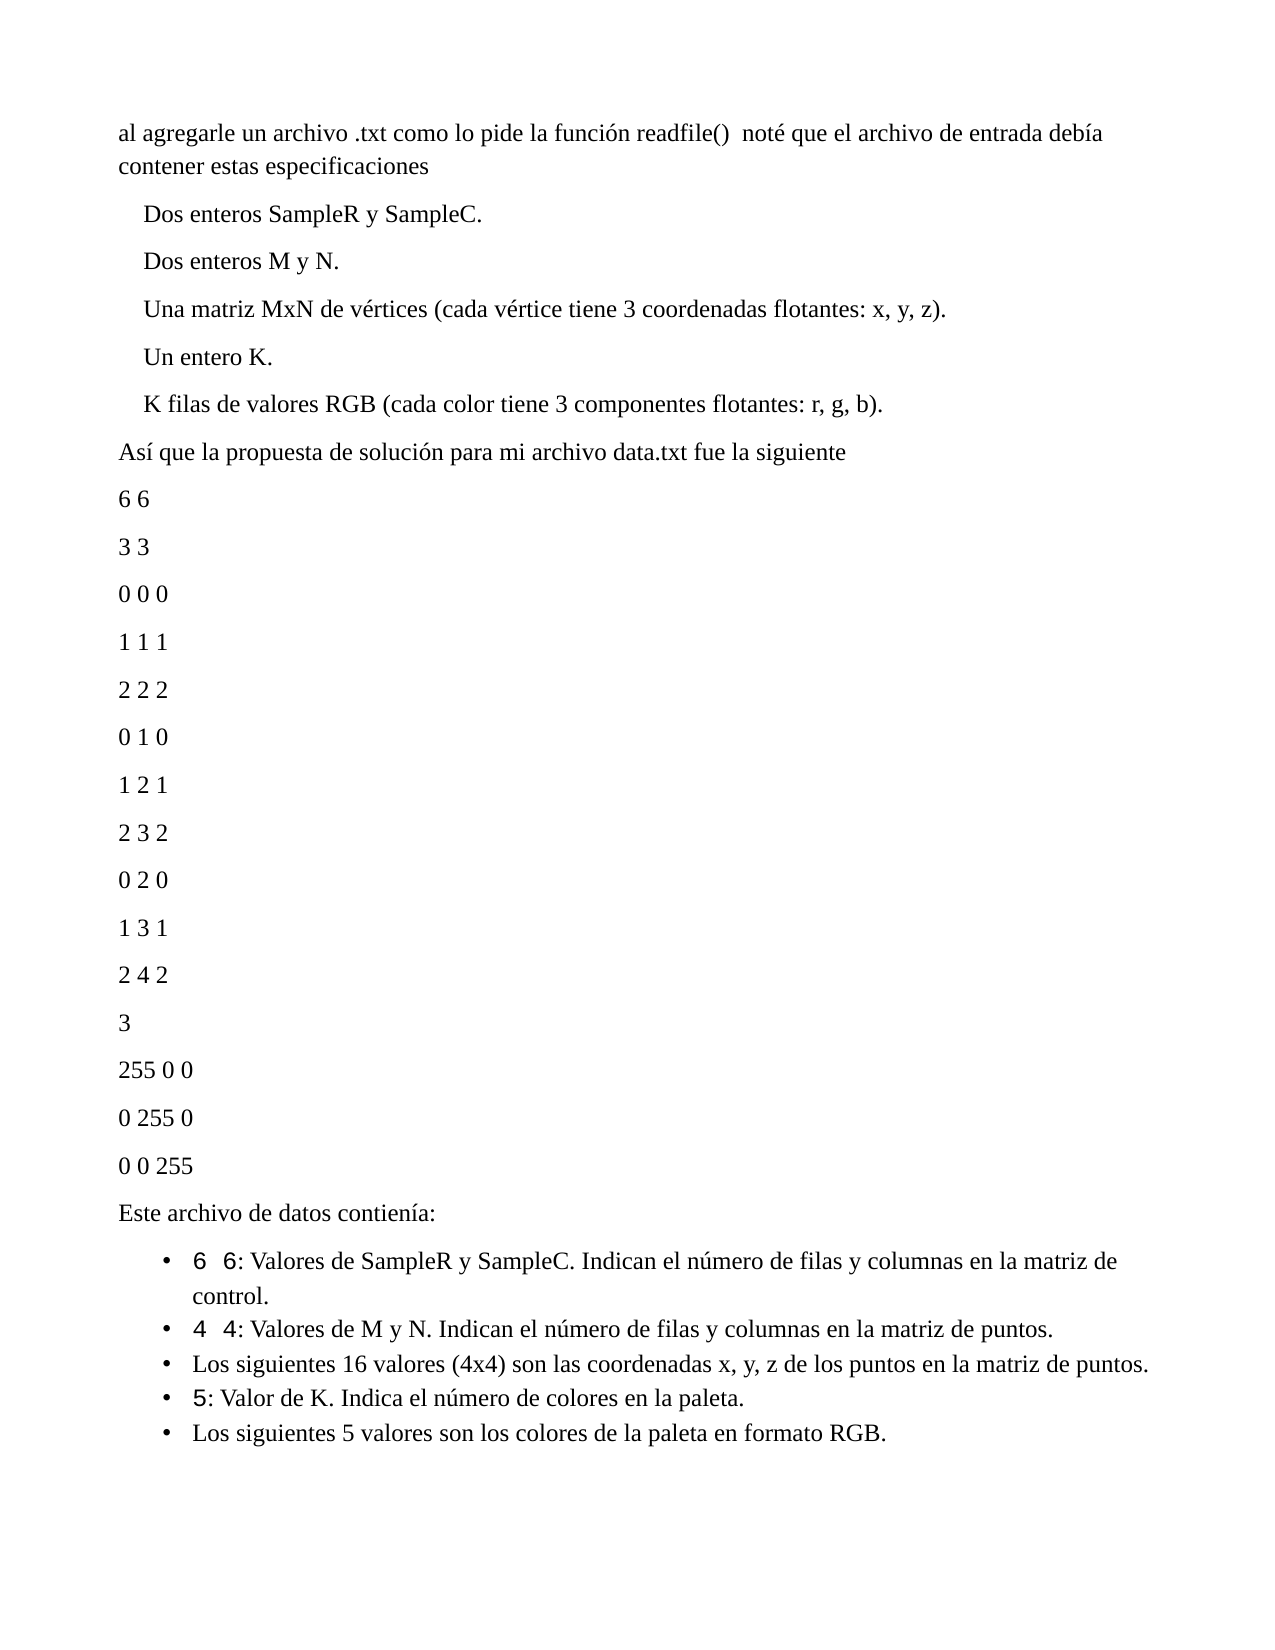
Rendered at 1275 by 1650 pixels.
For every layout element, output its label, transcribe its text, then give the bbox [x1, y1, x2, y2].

text 1 2 1 [118, 770, 1157, 799]
text 255 0 0 [118, 1056, 1157, 1084]
text 1 3 1 [118, 913, 1157, 942]
list 4 4: Valores de M y N. Indican el número de filas y columnas en la matriz de puntos. [162, 1314, 1157, 1345]
text 0 0 255 [118, 1151, 1157, 1179]
text Un entero K. [118, 342, 1157, 370]
text 3 [118, 1008, 1157, 1037]
text 2 3 2 [118, 818, 1157, 846]
list 6 6: Valores de SampleR y SampleC. Indican el número de filas y columnas en la matriz de control. [162, 1246, 1157, 1310]
list 5: Valor de K. Indica el número de colores en la paleta. [162, 1383, 1157, 1413]
list Los siguientes 5 valores son los colores de la paleta en formato RGB. [162, 1418, 1157, 1447]
text K filas de valores RGB (cada color tiene 3 componentes flotantes: r, g, b). [118, 389, 1157, 418]
text Así que la propuesta de solución para mi archivo data.txt fue la siguiente [118, 437, 1157, 466]
text Dos enteros M y N. [118, 246, 1157, 275]
text 3 3 [118, 532, 1157, 561]
text 1 1 1 [118, 627, 1157, 656]
list Los siguientes 16 valores (4x4) son las coordenadas x, y, z de los puntos en la matriz de puntos. [162, 1349, 1157, 1378]
text al agregarle un archivo .txt como lo pide la función readfile() noté que el archivo de entrada debía contener estas especificaciones [118, 118, 1157, 180]
text 0 1 0 [118, 722, 1157, 751]
text Este archivo de datos contienía: [118, 1198, 1157, 1227]
text 0 255 0 [118, 1103, 1157, 1132]
text 2 4 2 [118, 960, 1157, 989]
text 6 6 [118, 484, 1157, 513]
text 0 0 0 [118, 579, 1157, 608]
text Dos enteros SampleR y SampleC. [118, 199, 1157, 227]
text 2 2 2 [118, 675, 1157, 703]
text 0 2 0 [118, 865, 1157, 894]
text Una matriz MxN de vértices (cada vértice tiene 3 coordenadas flotantes: x, y, z). [118, 294, 1157, 323]
